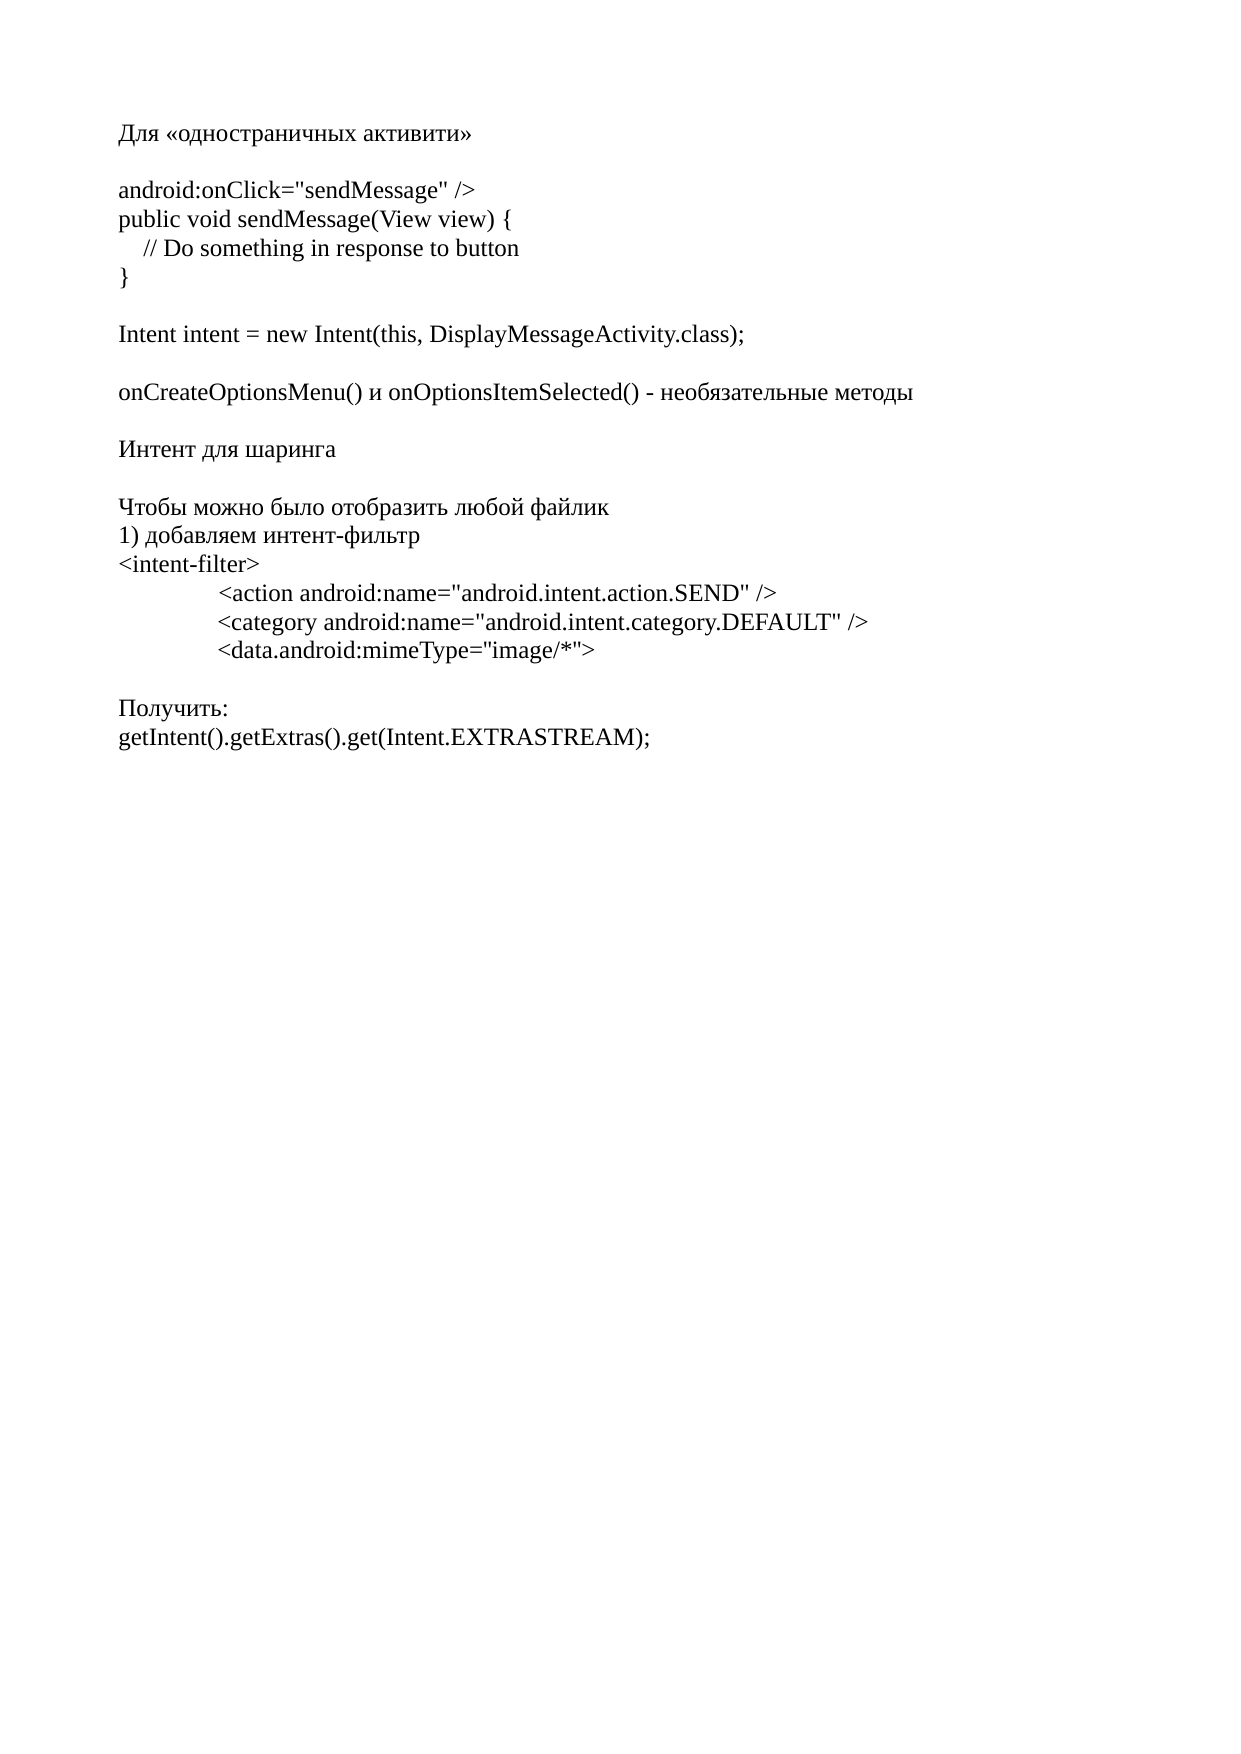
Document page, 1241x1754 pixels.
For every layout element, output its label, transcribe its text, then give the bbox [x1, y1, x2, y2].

text Для «одностраничных активити» [118, 118, 1122, 147]
text <data.android:mimeType=''image/*''> [118, 636, 1122, 664]
text Получить: [118, 693, 1122, 722]
text onCreateOptionsMenu() и onOptionsItemSelected() - необязательные методы [118, 377, 1122, 406]
text Intent intent = new Intent(this, DisplayMessageActivity.class); [118, 319, 1122, 348]
text <action android:name="android.intent.action.SEND" /> [118, 578, 1122, 607]
text public void sendMessage(View view) { [118, 204, 1122, 233]
text Интент для шаринга [118, 434, 1122, 463]
text 1) добавляем интент-фильтр [118, 521, 1122, 549]
text <category android:name="android.intent.category.DEFAULT" /> [118, 607, 1122, 636]
text <intent-filter> [118, 549, 1122, 578]
text // Do something in response to button [118, 233, 1122, 262]
text Чтобы можно было отобразить любой файлик [118, 492, 1122, 521]
text android:onClick="sendMessage" /> [118, 176, 1122, 204]
text } [118, 262, 1122, 291]
text getIntent().getExtras().get(Intent.EXTRASTREAM); [118, 722, 1122, 751]
